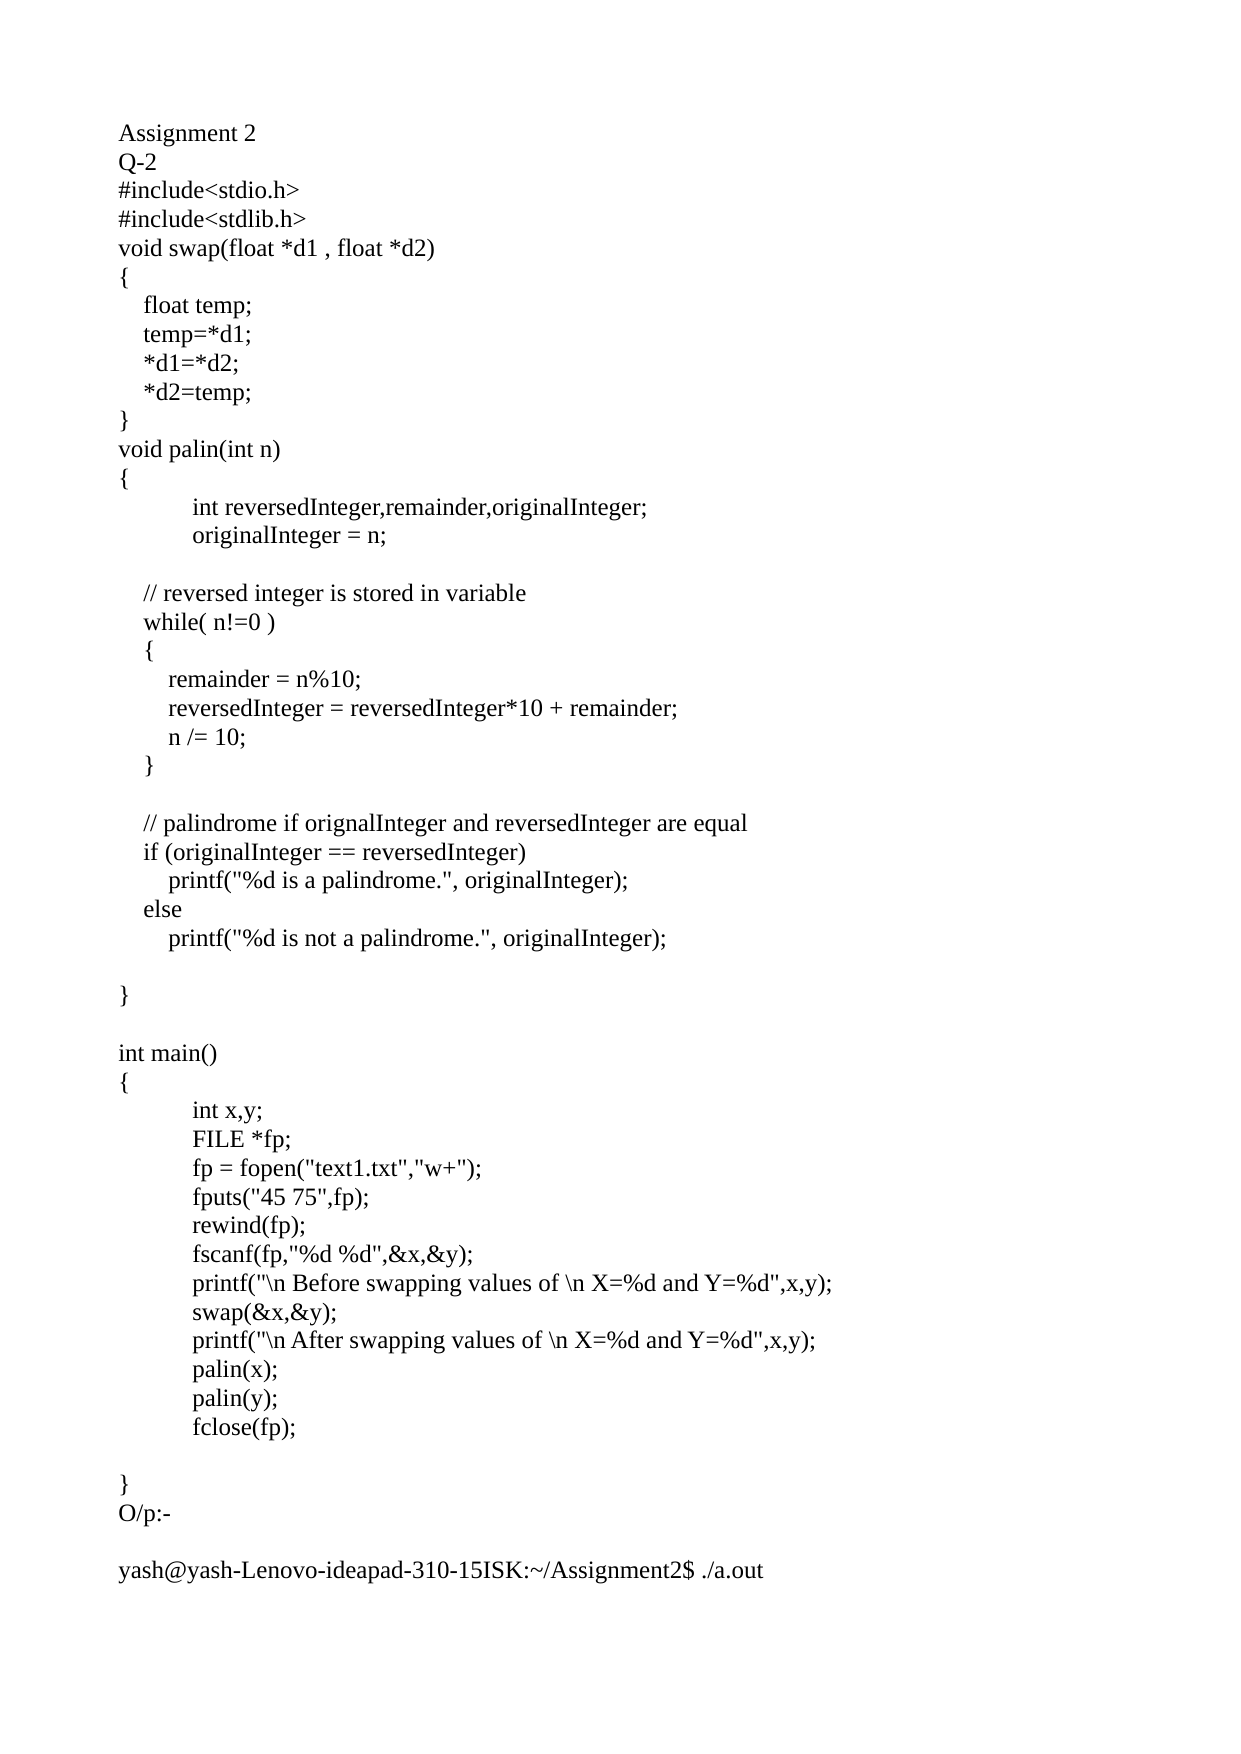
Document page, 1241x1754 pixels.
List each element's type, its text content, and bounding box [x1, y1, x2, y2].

text int main() [118, 1038, 1122, 1067]
text // palindrome if orignalInteger and reversedInteger are equal [118, 808, 1122, 837]
text fp = fopen("text1.txt","w+"); [118, 1153, 1122, 1182]
text else [118, 894, 1122, 923]
text #include<stdlib.h> [118, 204, 1122, 233]
text void palin(int n) [118, 434, 1122, 463]
text yash@yash-Lenovo-ideapad-310-15ISK:~/Assignment2$ ./a.out [118, 1556, 1122, 1584]
text *d2=temp; [118, 377, 1122, 406]
text O/p:- [118, 1498, 1122, 1527]
text int x,y; [118, 1096, 1122, 1124]
text remainder = n%10; [118, 664, 1122, 693]
text swap(&x,&y); [118, 1297, 1122, 1326]
text if (originalInteger == reversedInteger) [118, 837, 1122, 866]
text Q-2 [118, 147, 1122, 176]
text temp=*d1; [118, 319, 1122, 348]
text originalInteger = n; [118, 521, 1122, 549]
text *d1=*d2; [118, 348, 1122, 377]
text // reversed integer is stored in variable [118, 578, 1122, 607]
text } [118, 406, 1122, 434]
text #include<stdio.h> [118, 176, 1122, 204]
text { [118, 1067, 1122, 1096]
text palin(y); [118, 1383, 1122, 1412]
text fscanf(fp,"%d %d",&x,&y); [118, 1239, 1122, 1268]
text reversedInteger = reversedInteger*10 + remainder; [118, 693, 1122, 722]
text } [118, 751, 1122, 779]
text { [118, 262, 1122, 291]
text void swap(float *d1 , float *d2) [118, 233, 1122, 262]
text Assignment 2 [118, 118, 1122, 147]
text n /= 10; [118, 722, 1122, 751]
text while( n!=0 ) [118, 607, 1122, 636]
text printf("\n Before swapping values of \n X=%d and Y=%d",x,y); [118, 1268, 1122, 1297]
text int reversedInteger,remainder,originalInteger; [118, 492, 1122, 521]
text float temp; [118, 291, 1122, 319]
text palin(x); [118, 1354, 1122, 1383]
text } [118, 981, 1122, 1009]
text } [118, 1469, 1122, 1498]
text printf("%d is a palindrome.", originalInteger); [118, 866, 1122, 894]
text fputs("45 75",fp); [118, 1182, 1122, 1211]
text fclose(fp); [118, 1412, 1122, 1441]
text FILE *fp; [118, 1124, 1122, 1153]
text printf("\n After swapping values of \n X=%d and Y=%d",x,y); [118, 1326, 1122, 1354]
text { [118, 636, 1122, 664]
text printf("%d is not a palindrome.", originalInteger); [118, 923, 1122, 952]
text rewind(fp); [118, 1211, 1122, 1239]
text { [118, 463, 1122, 492]
